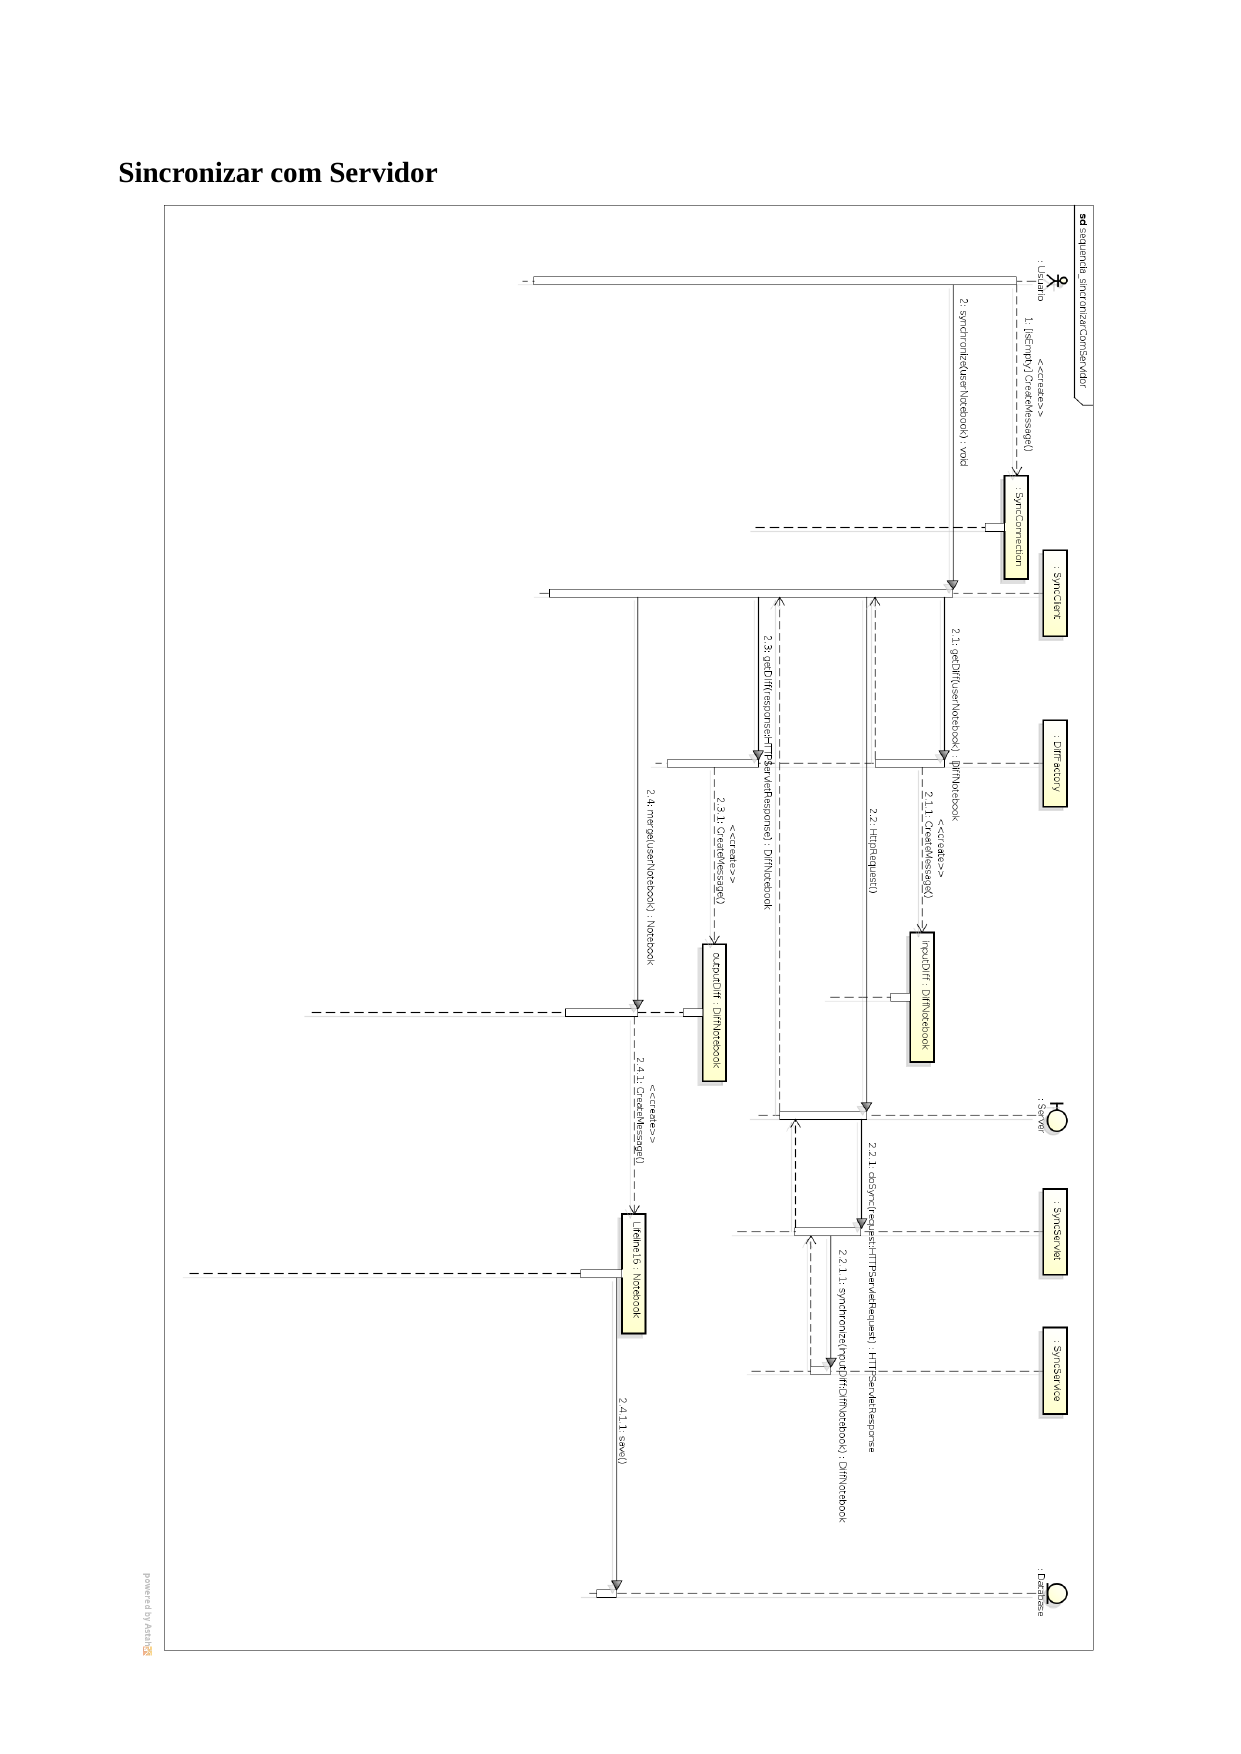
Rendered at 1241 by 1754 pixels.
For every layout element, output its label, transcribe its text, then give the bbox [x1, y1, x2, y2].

subtitle Sincronizar com Servidor [118, 156, 1122, 189]
picture [140, 197, 1100, 1658]
